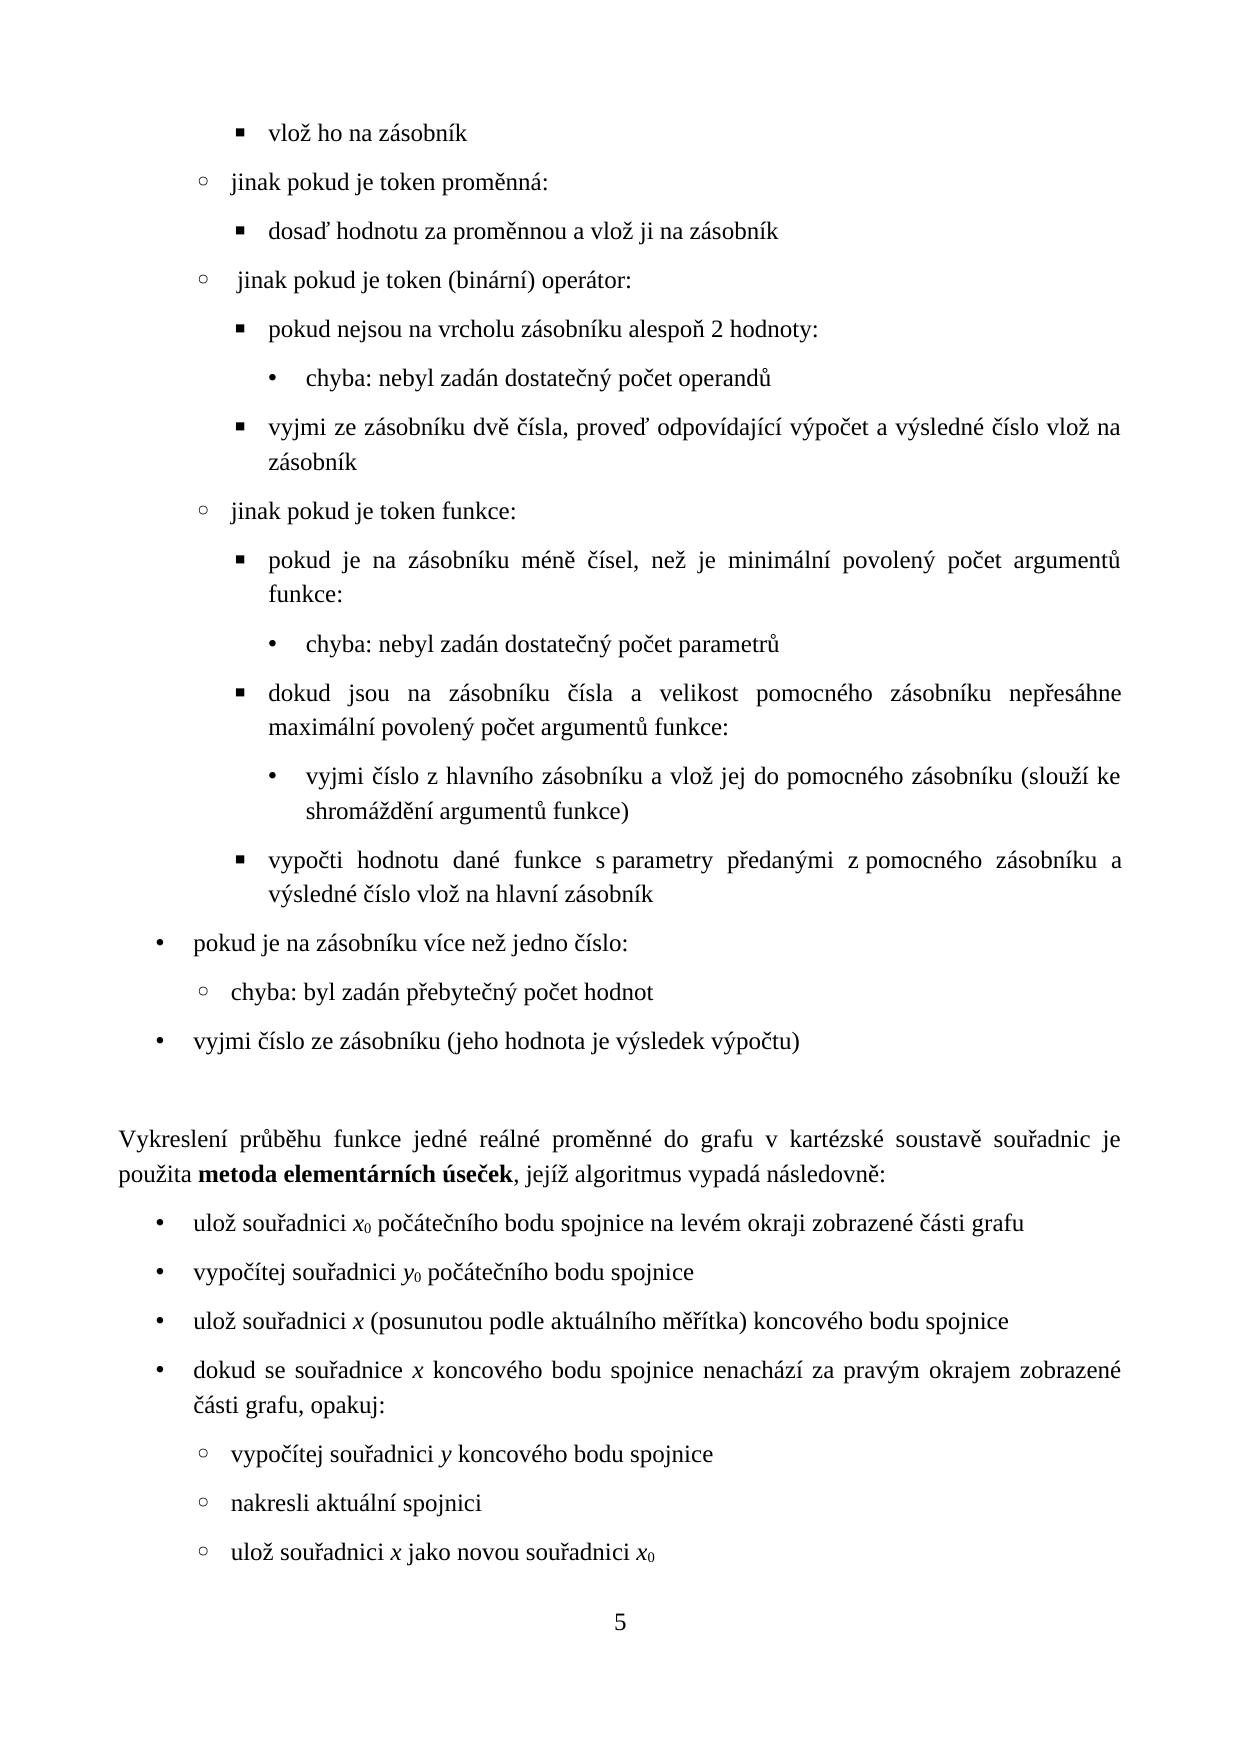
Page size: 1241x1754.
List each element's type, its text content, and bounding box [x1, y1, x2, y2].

list ulož souřadnici x0 počátečního bodu spojnice na levém okraji zobrazené části grafu [156, 1208, 1122, 1237]
list pokud je na zásobníku méně čísel, než je minimální povolený počet argumentů funkce: [231, 545, 1122, 608]
list chyba: nebyl zadán dostatečný počet parametrů [268, 629, 1122, 657]
list ulož souřadnici x (posunutou podle aktuálního měřítka) koncového bodu spojnice [156, 1306, 1122, 1335]
list pokud nejsou na vrcholu zásobníku alespoň 2 hodnoty: [231, 314, 1122, 343]
list vyjmi ze zásobníku dvě čísla, proveď odpovídající výpočet a výsledné číslo vlož na zásobník [231, 412, 1122, 476]
list dokud se souřadnice x koncového bodu spojnice nenachází za pravým okrajem zobrazené části grafu, opakuj: [156, 1355, 1122, 1418]
text Vykreslení průběhu funkce jedné reálné proměnné do grafu v kartézské soustavě souřadnic je použita metoda elementárních úseček, jejíž algoritmus vypadá následovně: [118, 1124, 1122, 1188]
list ulož souřadnici x jako novou souřadnici x0 [193, 1537, 1122, 1566]
list chyba: nebyl zadán dostatečný počet operandů [268, 363, 1122, 392]
list chyba: byl zadán přebytečný počet hodnot [193, 977, 1122, 1006]
list nakresli aktuální spojnici [193, 1488, 1122, 1517]
list jinak pokud je token proměnná: [193, 167, 1122, 196]
list vlož ho na zásobník [231, 118, 1122, 147]
list vypočítej souřadnici y0 počátečního bodu spojnice [156, 1257, 1122, 1286]
list vypočti hodnotu dané funkce s parametry předanými z pomocného zásobníku a výsledné číslo vlož na hlavní zásobník [231, 845, 1122, 908]
list pokud je na zásobníku více než jedno číslo: [156, 928, 1122, 957]
list jinak pokud je token (binární) operátor: [193, 265, 1122, 294]
list dokud jsou na zásobníku čísla a velikost pomocného zásobníku nepřesáhne maximální povolený počet argumentů funkce: [231, 678, 1122, 741]
list vyjmi číslo ze zásobníku (jeho hodnota je výsledek výpočtu) [156, 1026, 1122, 1055]
list vypočítej souřadnici y koncového bodu spojnice [193, 1439, 1122, 1468]
list vyjmi číslo z hlavního zásobníku a vlož jej do pomocného zásobníku (slouží ke shromáždění argumentů funkce) [268, 761, 1122, 824]
list dosaď hodnotu za proměnnou a vlož ji na zásobník [231, 216, 1122, 245]
list jinak pokud je token funkce: [193, 496, 1122, 525]
